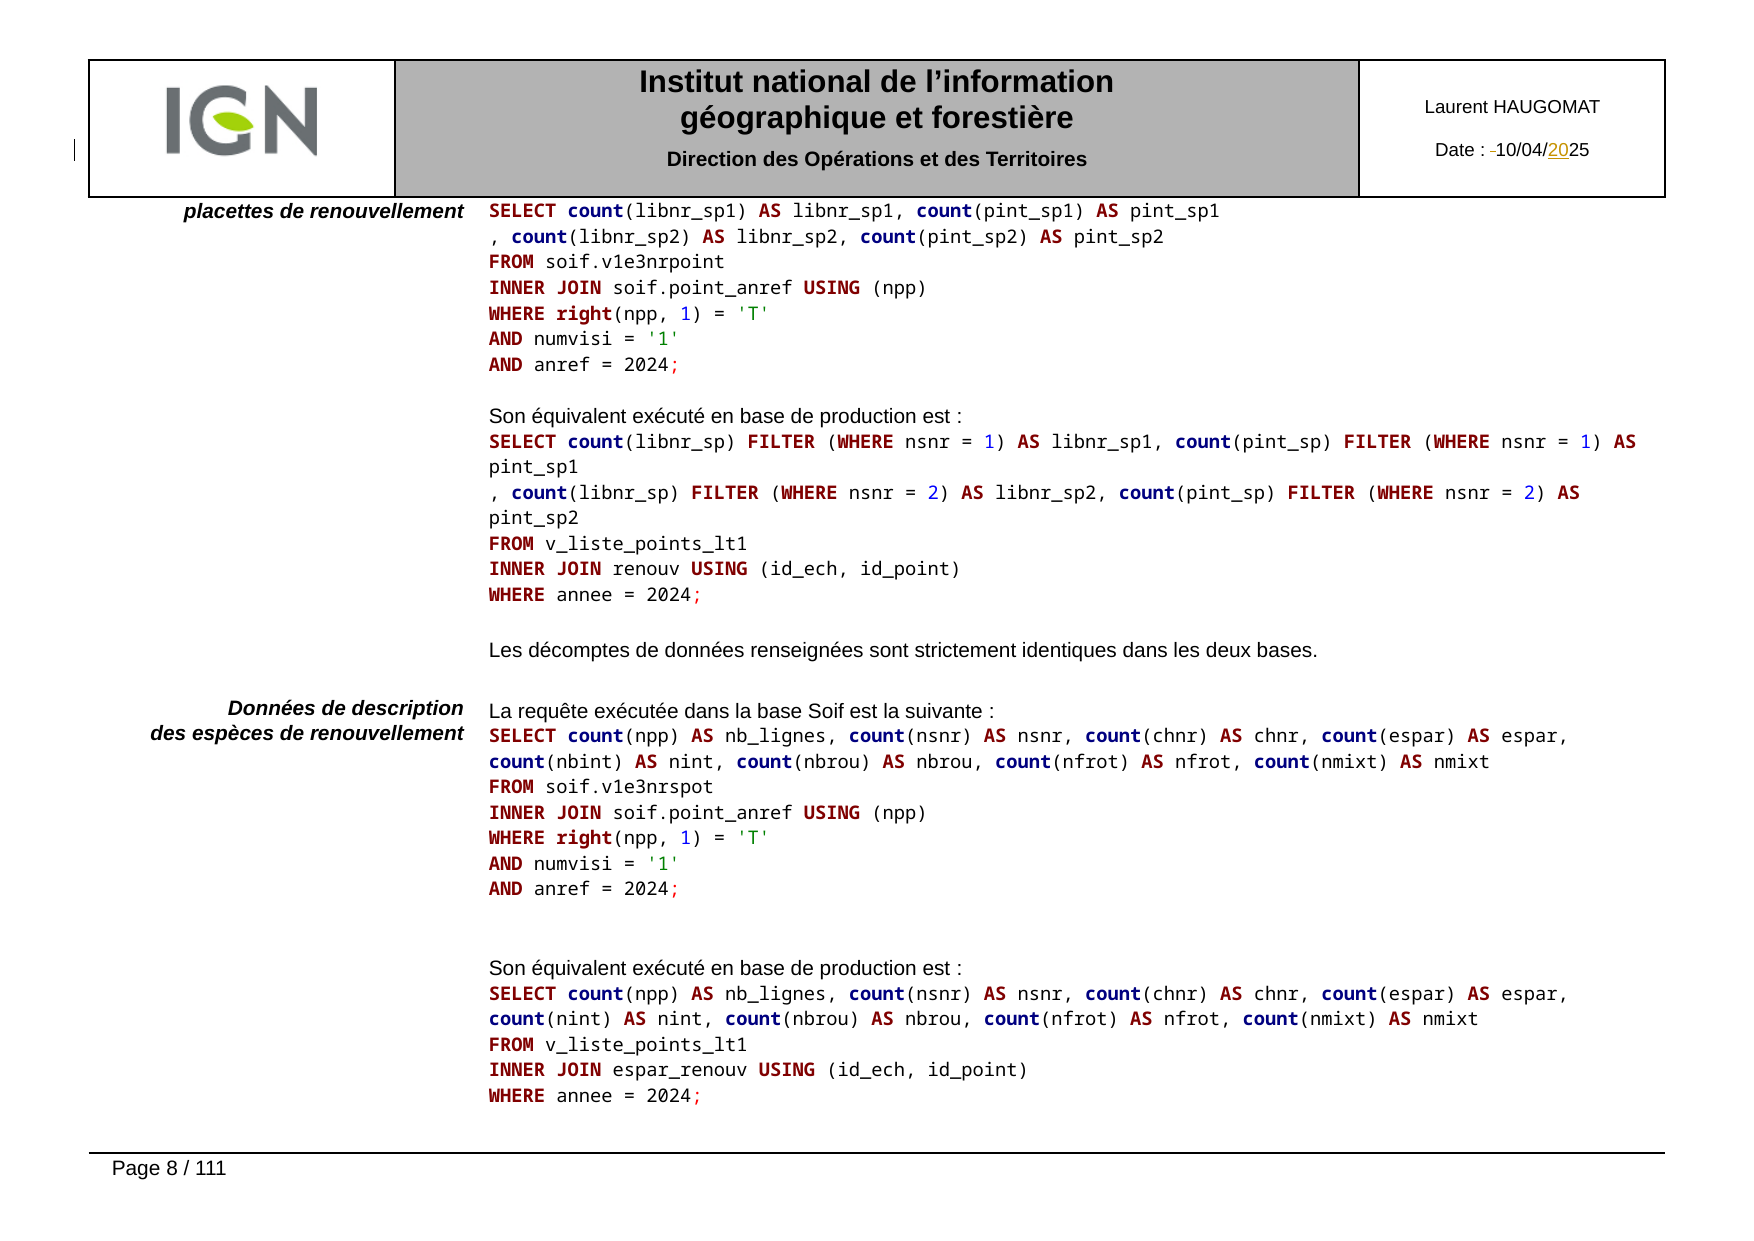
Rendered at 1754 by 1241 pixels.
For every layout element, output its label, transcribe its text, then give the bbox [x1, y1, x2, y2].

table_cell SELECT count(libnr_sp1) AS libnr_sp1, count(pint_sp1) AS pint_sp1 , count(libnr_sp2) AS libnr_sp2, count(pint_sp2) AS pint_sp2 FROM soif.v1e3nrpoint INNER JOIN soif.point_anref USING (npp) WHERE right(npp, 1) = 'T' AND numvisi = '1' AND anref = 2024; Son équivalent exécuté en base de production est : SELECT count(libnr_sp) FILTER (WHERE nsnr = 1) AS libnr_sp1, count(pint_sp) FILTER (WHERE nsnr = 1) AS pint_sp1 , count(libnr_sp) FILTER (WHERE nsnr = 2) AS libnr_sp2, count(pint_sp) FILTER (WHERE nsnr = 2) AS pint_sp2 FROM v_liste_points_lt1 INNER JOIN renouv USING (id_ech, id_point) WHERE annee = 2024; Les décomptes de données renseignées sont strictement identiques dans les deux bases. [483, 198, 1665, 695]
table_cell placettes de renouvellement [89, 198, 483, 695]
table_cell La requête exécutée dans la base Soif est la suivante : SELECT count(npp) AS nb_lignes, count(nsnr) AS nsnr, count(chnr) AS chnr, count(espar) AS espar, count(nbint) AS nint, count(nbrou) AS nbrou, count(nfrot) AS nfrot, count(nmixt) AS nmixt FROM soif.v1e3nrspot INNER JOIN soif.point_anref USING (npp) WHERE right(npp, 1) = 'T' AND numvisi = '1' AND anref = 2024; Son équivalent exécuté en base de production est : SELECT count(npp) AS nb_lignes, count(nsnr) AS nsnr, count(chnr) AS chnr, count(espar) AS espar, count(nint) AS nint, count(nbrou) AS nbrou, count(nfrot) AS nfrot, count(nmixt) AS nmixt FROM v_liste_points_lt1 INNER JOIN espar_renouv USING (id_ech, id_point) WHERE annee = 2024; [483, 695, 1665, 1141]
table_cell Données de description des espèces de renouvellement [89, 695, 483, 1141]
picture [141, 62, 343, 180]
